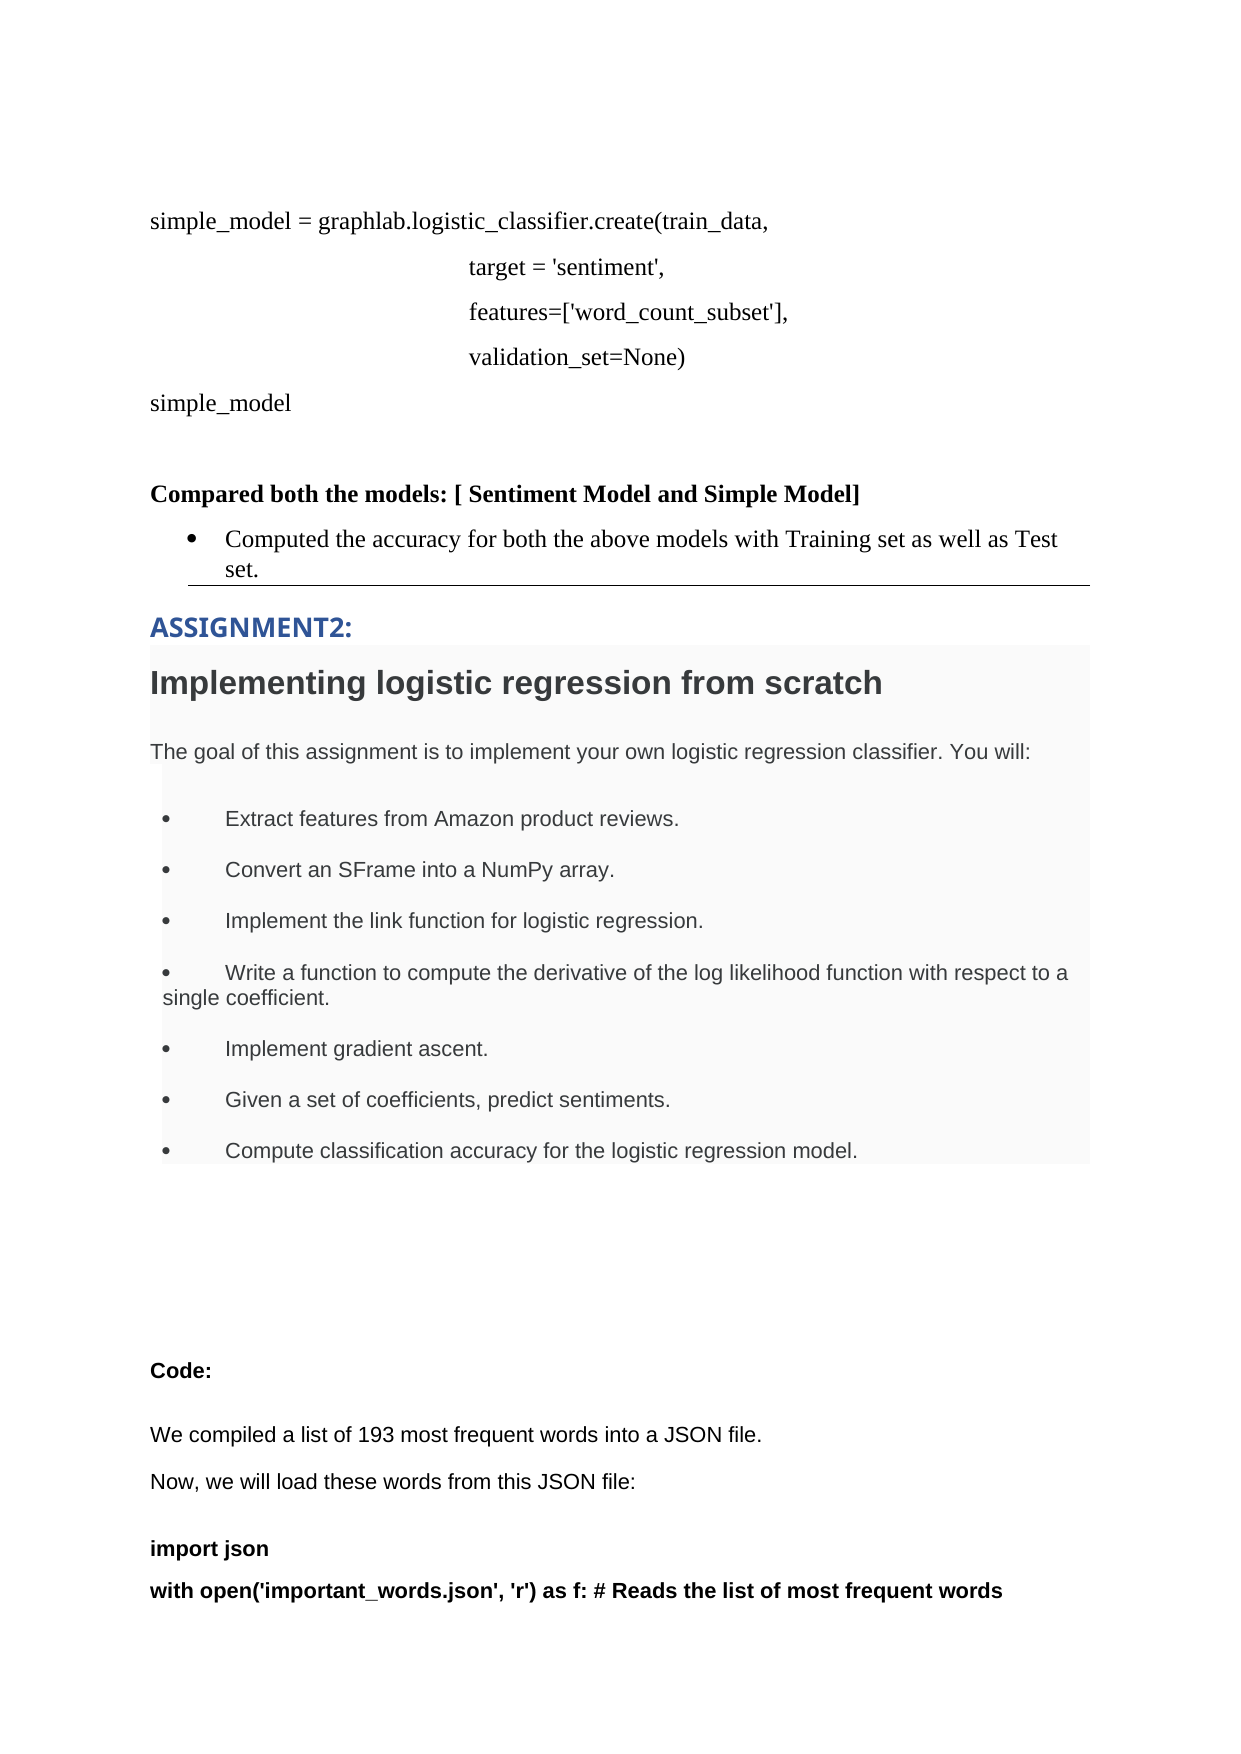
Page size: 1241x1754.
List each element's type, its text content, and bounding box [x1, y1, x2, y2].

text import json [150, 1536, 1090, 1561]
list Write a function to compute the derivative of the log likelihood function with respect to a single coefficient. [162, 959, 1090, 1010]
list Implement the link function for logistic regression. [162, 908, 1090, 933]
list Computed the accuracy for both the above models with Training set as well as Test set. [187, 524, 1090, 586]
list Compute classification accuracy for the logistic regression model. [162, 1138, 1090, 1164]
text with open('important_words.json', 'r') as f: # Reads the list of most frequent words [150, 1578, 1090, 1603]
list Extract features from Amazon product reviews. [162, 806, 1090, 831]
subtitle Implementing logistic regression from scratch [150, 645, 1090, 702]
list Implement gradient ascent. [162, 1036, 1090, 1061]
text We compiled a list of 193 most frequent words into a JSON file. [150, 1422, 1090, 1447]
text Now, we will load these words from this JSON file: [150, 1469, 1090, 1494]
text validation_set=None) [150, 342, 1090, 371]
list Given a set of coefficients, predict sentiments. [162, 1087, 1090, 1112]
subtitle ASSIGNMENT2: [150, 608, 1090, 645]
text The goal of this assignment is to implement your own logistic regression classifier. You will: [150, 733, 1090, 764]
text simple_model = graphlab.logistic_classifier.create(train_data, [150, 206, 1090, 235]
text Code: [150, 1358, 1090, 1383]
text target = 'sentiment', [150, 252, 1090, 280]
list Convert an SFrame into a NumPy array. [162, 857, 1090, 882]
text simple_model [150, 388, 1090, 417]
text features=['word_count_subset'], [150, 297, 1090, 326]
text Compared both the models: [ Sentiment Model and Simple Model] [150, 479, 1090, 507]
